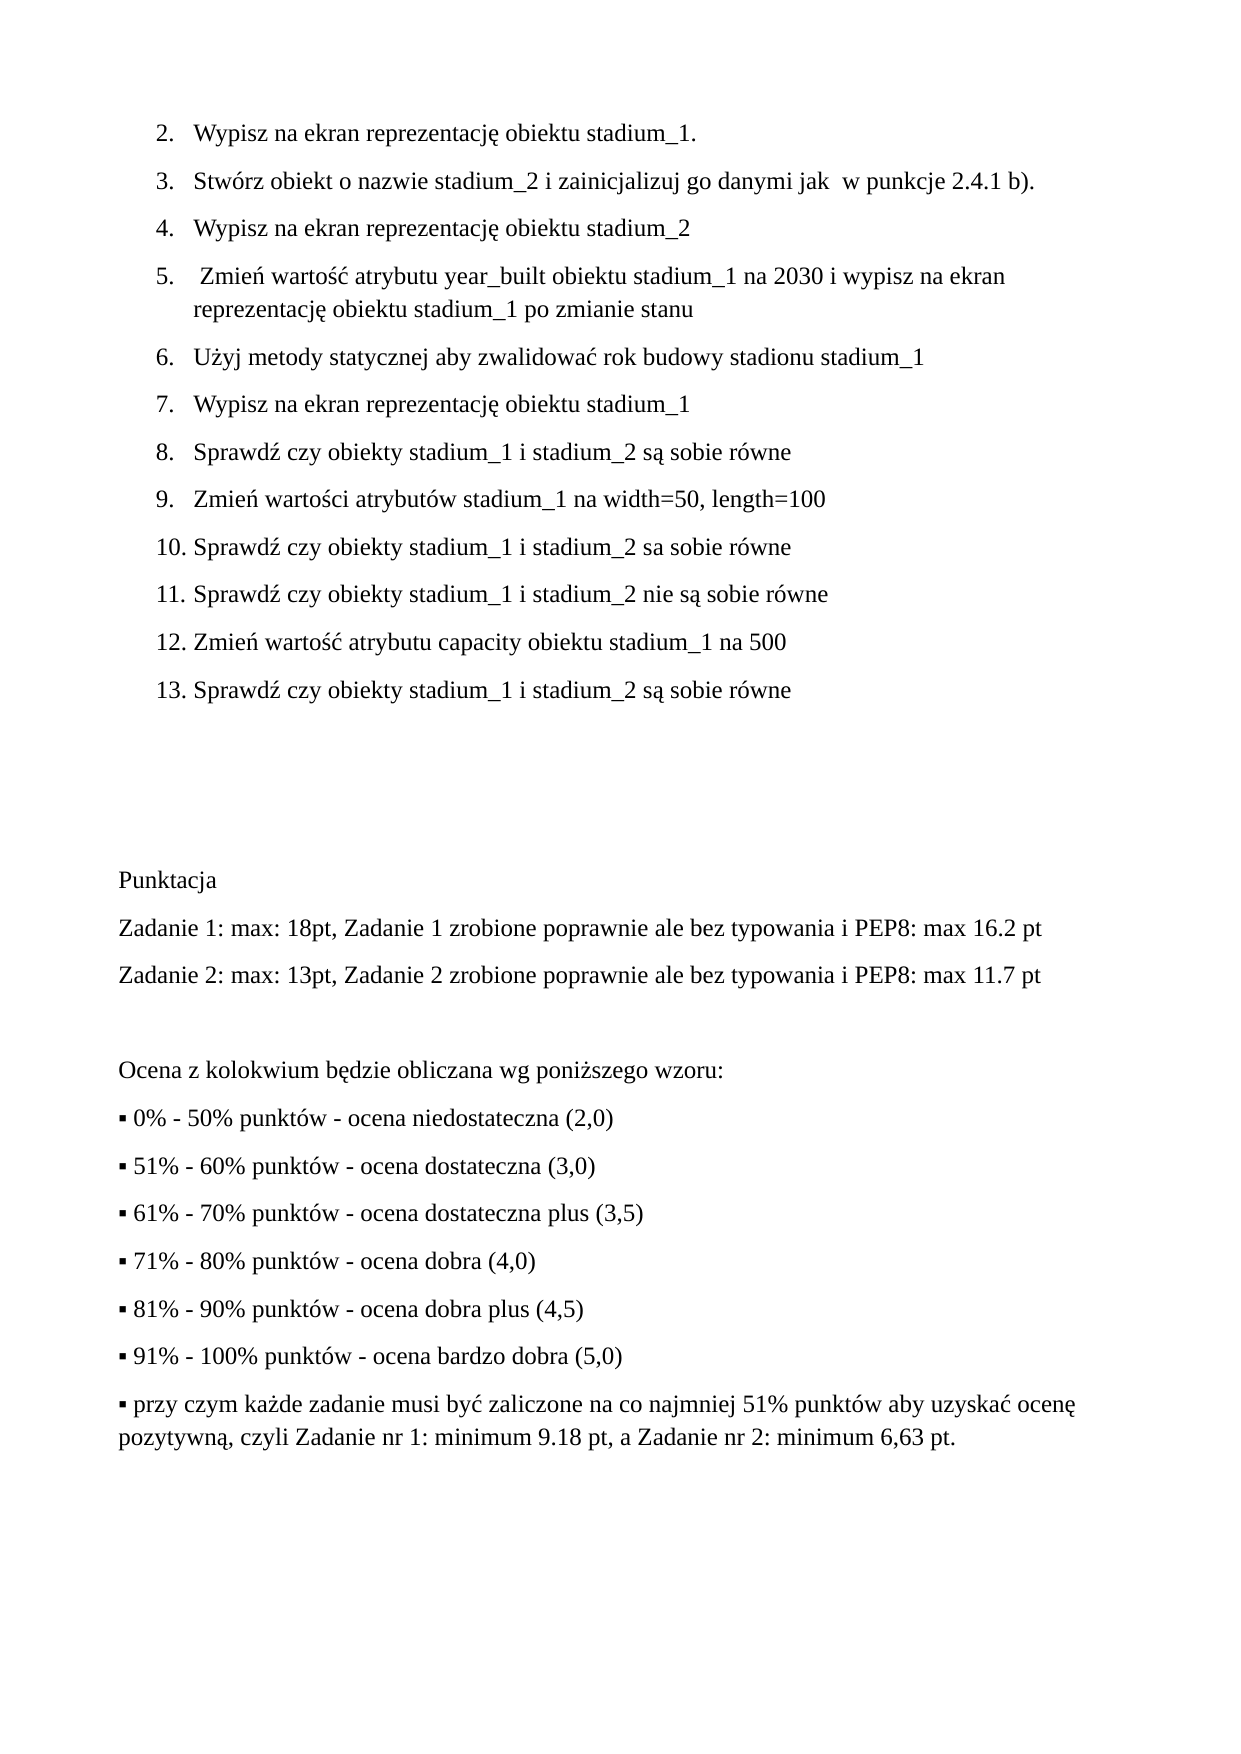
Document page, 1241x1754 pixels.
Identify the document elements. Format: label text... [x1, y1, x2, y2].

list Sprawdź czy obiekty stadium_1 i stadium_2 sa sobie równe [156, 532, 1122, 561]
list Użyj metody statycznej aby zwalidować rok budowy stadionu stadium_1 [156, 342, 1122, 370]
text Zadanie 2: max: 13pt, Zadanie 2 zrobione poprawnie ale bez typowania i PEP8: max 11.7 pt [118, 960, 1122, 989]
list Wypisz na ekran reprezentację obiektu stadium_2 [156, 213, 1122, 242]
text ▪ 91% - 100% punktów - ocena bardzo dobra (5,0) [118, 1341, 1122, 1370]
text ▪ 61% - 70% punktów - ocena dostateczna plus (3,5) [118, 1198, 1122, 1227]
list Sprawdź czy obiekty stadium_1 i stadium_2 są sobie równe [156, 675, 1122, 703]
text ▪ przy czym każde zadanie musi być zaliczone na co najmniej 51% punktów aby uzyskać ocenę pozytywną, czyli Zadanie nr 1: minimum 9.18 pt, a Zadanie nr 2: minimum 6,63 pt. [118, 1389, 1122, 1451]
text ▪ 71% - 80% punktów - ocena dobra (4,0) [118, 1246, 1122, 1275]
text ▪ 0% - 50% punktów - ocena niedostateczna (2,0) [118, 1103, 1122, 1132]
list Sprawdź czy obiekty stadium_1 i stadium_2 są sobie równe [156, 437, 1122, 466]
text Zadanie 1: max: 18pt, Zadanie 1 zrobione poprawnie ale bez typowania i PEP8: max 16.2 pt [118, 913, 1122, 942]
text ▪ 51% - 60% punktów - ocena dostateczna (3,0) [118, 1151, 1122, 1179]
text ▪ 81% - 90% punktów - ocena dobra plus (4,5) [118, 1294, 1122, 1322]
list Zmień wartość atrybutu year_built obiektu stadium_1 na 2030 i wypisz na ekran reprezentację obiektu stadium_1 po zmianie stanu [156, 261, 1122, 323]
list Wypisz na ekran reprezentację obiektu stadium_1 [156, 389, 1122, 418]
text Punktacja [118, 865, 1122, 894]
list Zmień wartości atrybutów stadium_1 na width=50, length=100 [156, 484, 1122, 513]
text Ocena z kolokwium będzie obliczana wg poniższego wzoru: [118, 1056, 1122, 1084]
list Wypisz na ekran reprezentację obiektu stadium_1. [156, 118, 1122, 147]
list Stwórz obiekt o nazwie stadium_2 i zainicjalizuj go danymi jak w punkcje 2.4.1 b). [156, 166, 1122, 194]
list Sprawdź czy obiekty stadium_1 i stadium_2 nie są sobie równe [156, 579, 1122, 608]
list Zmień wartość atrybutu capacity obiektu stadium_1 na 500 [156, 627, 1122, 656]
